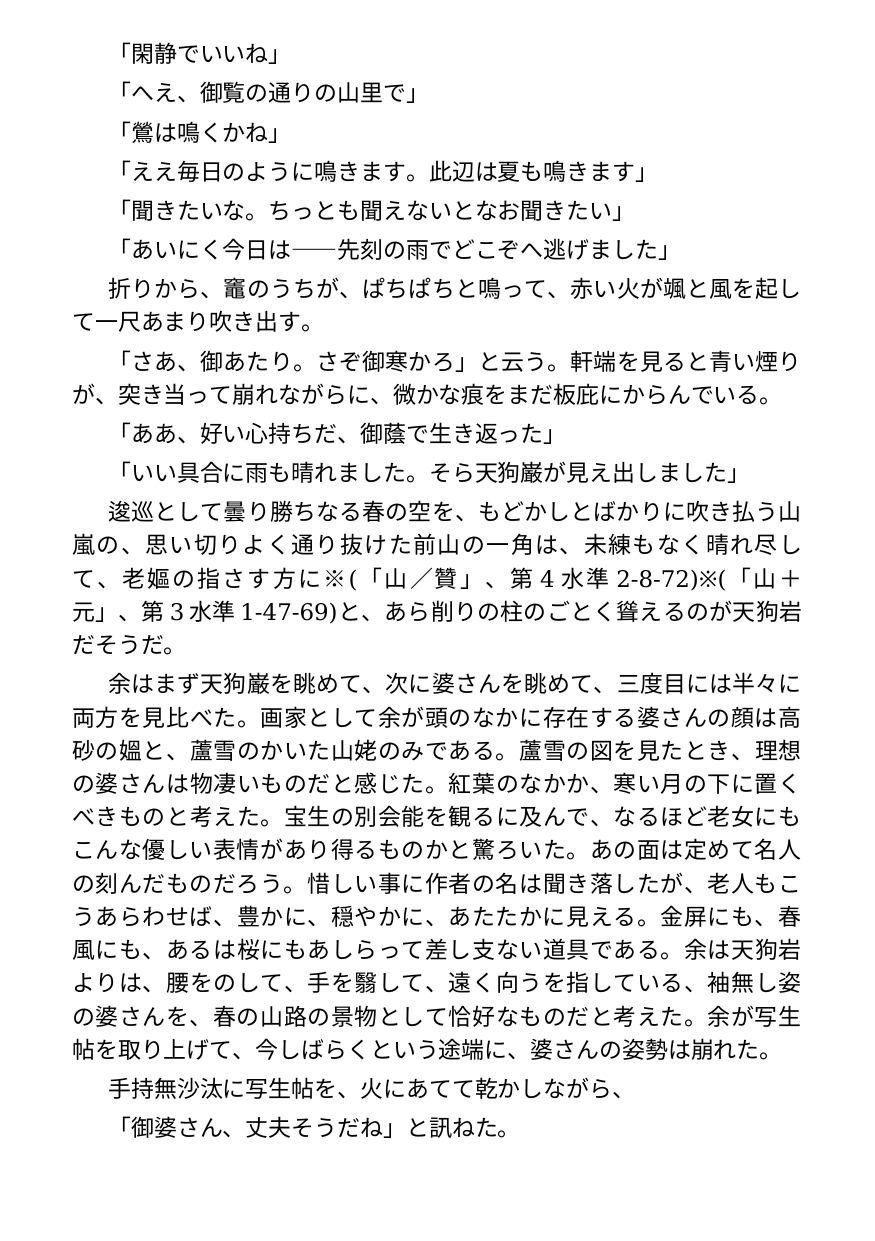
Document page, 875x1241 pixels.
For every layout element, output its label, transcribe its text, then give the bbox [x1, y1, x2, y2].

text 「閑静でいいね」 [72, 36, 802, 69]
text 「へえ、御覧の通りの山里で」 [72, 75, 802, 108]
text 折りから、竈のうちが、ぱちぱちと鳴って、赤い火が颯と風を起して一尺あまり吹き出す。 [72, 271, 802, 337]
text 手持無沙汰に写生帖を、火にあてて乾かしながら、 [72, 1071, 802, 1104]
text 余はまず天狗巌を眺めて、次に婆さんを眺めて、三度目には半々に両方を見比べた。画家として余が頭のなかに存在する婆さんの顔は高砂の媼と、蘆雪のかいた山姥のみである。蘆雪の図を見たとき、理想の婆さんは物凄いものだと感じた。紅葉のなかか、寒い月の下に置くべきものと考えた。宝生の別会能を観るに及んで、なるほど老女にもこんな優しい表情があり得るものかと驚ろいた。あの面は定めて名人の刻んだものだろう。惜しい事に作者の名は聞き落したが、老人もこうあらわせば、豊かに、穏やかに、あたたかに見える。金屏にも、春風にも、あるは桜にもあしらって差し支ない道具である。余は天狗岩よりは、腰をのして、手を翳して、遠く向うを指している、袖無し姿の婆さんを、春の山路の景物として恰好なものだと考えた。余が写生帖を取り上げて、今しばらくという途端に、婆さんの姿勢は崩れた。 [72, 666, 802, 1065]
text 「いい具合に雨も晴れました。そら天狗巌が見え出しました」 [72, 455, 802, 488]
text 「さあ、御あたり。さぞ御寒かろ」と云う。軒端を見ると青い煙りが、突き当って崩れながらに、微かな痕をまだ板庇にからんでいる。 [72, 343, 802, 410]
text 「御婆さん、丈夫そうだね」と訊ねた。 [72, 1110, 802, 1143]
text 「あいにく今日は――先刻の雨でどこぞへ逃げました」 [72, 232, 802, 265]
text 「ええ毎日のように鳴きます。此辺は夏も鳴きます」 [72, 153, 802, 187]
text 逡巡として曇り勝ちなる春の空を、もどかしとばかりに吹き払う山嵐の、思い切りよく通り抜けた前山の一角は、未練もなく晴れ尽して、老嫗の指さす方に※(「山／贊」、第4水準2-8-72)※(「山＋元」、第3水準1-47-69)と、あら削りの柱のごとく聳えるのが天狗岩だそうだ。 [72, 494, 802, 660]
text 「鶯は鳴くかね」 [72, 114, 802, 148]
text 「聞きたいな。ちっとも聞えないとなお聞きたい」 [72, 193, 802, 226]
text 「ああ、好い心持ちだ、御蔭で生き返った」 [72, 416, 802, 449]
